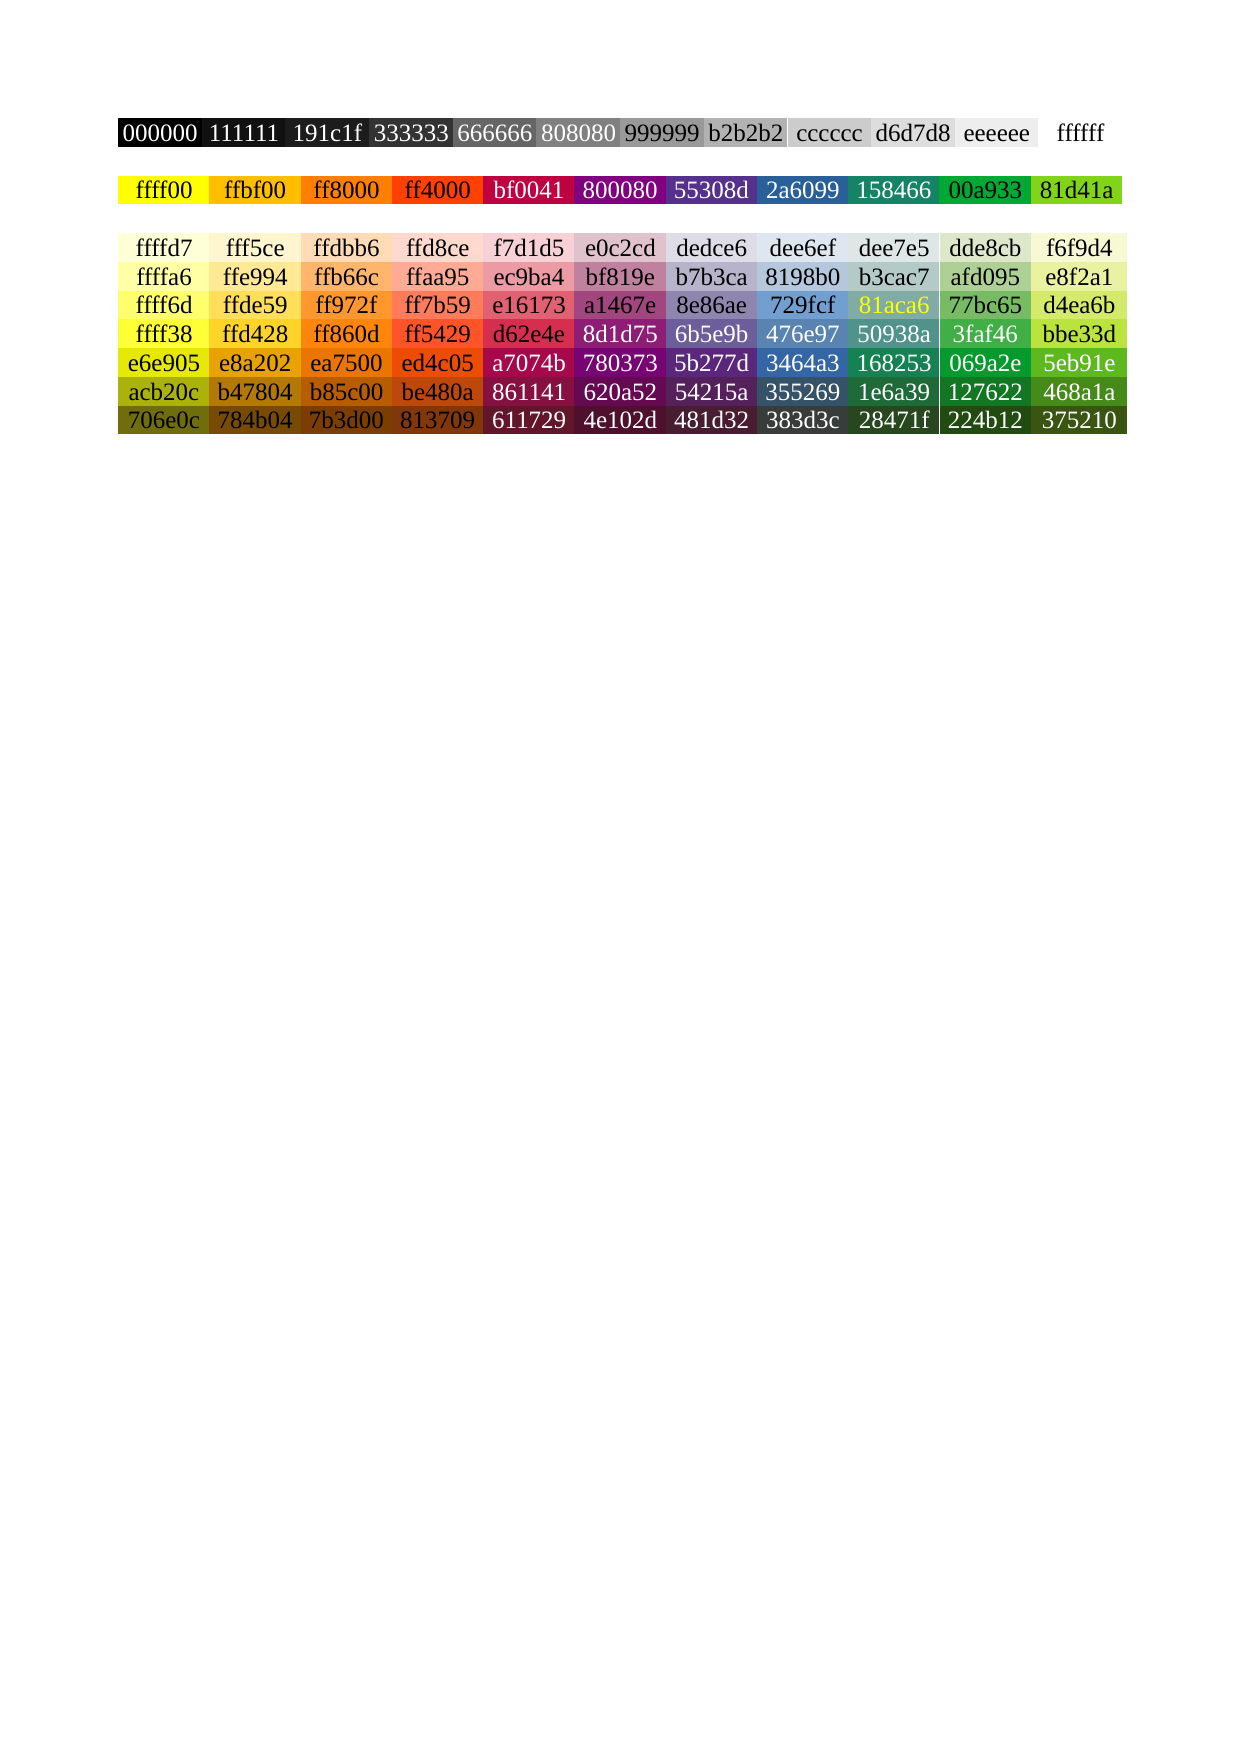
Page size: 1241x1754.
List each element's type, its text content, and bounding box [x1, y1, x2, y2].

table_cell 1e6a39 [848, 377, 939, 406]
table_cell ea7500 [301, 348, 392, 377]
table_cell 069a2e [940, 348, 1031, 377]
table_cell ffd428 [209, 319, 301, 348]
table_header 999999 [620, 118, 704, 147]
table_cell 4e102d [574, 406, 666, 434]
table_header f6f9d4 [1031, 233, 1127, 262]
table_header 666666 [453, 118, 536, 147]
table_cell 168253 [848, 348, 939, 377]
table_cell d4ea6b [1031, 291, 1127, 319]
table_cell 729fcf [757, 291, 848, 319]
table_cell e16173 [483, 291, 574, 319]
table_header bf0041 [483, 176, 574, 204]
table_cell 81aca6 [848, 291, 939, 319]
table_header ffff00 [118, 176, 209, 204]
table_cell 5b277d [666, 348, 757, 377]
table_cell 481d32 [666, 406, 757, 434]
table_cell 813709 [392, 406, 483, 434]
table_cell 7b3d00 [301, 406, 392, 434]
table_cell ec9ba4 [483, 262, 574, 291]
table_cell 611729 [483, 406, 574, 434]
table_header dde8cb [940, 233, 1031, 262]
table_header fff5ce [209, 233, 301, 262]
table_cell e8a202 [209, 348, 301, 377]
table_cell 28471f [848, 406, 939, 434]
table_cell 50938a [848, 319, 939, 348]
table_header 333333 [369, 118, 453, 147]
table_header b2b2b2 [704, 118, 787, 147]
table_header 158466 [848, 176, 939, 204]
table_cell ff860d [301, 319, 392, 348]
table_cell b47804 [209, 377, 301, 406]
table_header ff4000 [392, 176, 483, 204]
table_cell ff5429 [392, 319, 483, 348]
table_header d6d7d8 [871, 118, 955, 147]
table_cell acb20c [118, 377, 209, 406]
table_cell d62e4e [483, 319, 574, 348]
table_cell 6b5e9b [666, 319, 757, 348]
table_header ffffd7 [118, 233, 209, 262]
table_cell a1467e [574, 291, 666, 319]
table_cell 476e97 [757, 319, 848, 348]
table_cell afd095 [940, 262, 1031, 291]
table_cell 8198b0 [757, 262, 848, 291]
table_cell 3464a3 [757, 348, 848, 377]
table_cell b7b3ca [666, 262, 757, 291]
table_cell 375210 [1031, 406, 1127, 434]
table_cell 8d1d75 [574, 319, 666, 348]
table_cell a7074b [483, 348, 574, 377]
table_header cccccc [788, 118, 871, 147]
table_cell bf819e [574, 262, 666, 291]
table_header ffdbb6 [301, 233, 392, 262]
table_header 808080 [536, 118, 620, 147]
table_header 81d41a [1031, 176, 1122, 204]
table_cell bbe33d [1031, 319, 1127, 348]
table_cell 620a52 [574, 377, 666, 406]
table_cell ff7b59 [392, 291, 483, 319]
table_cell 5eb91e [1031, 348, 1127, 377]
table_cell 355269 [757, 377, 848, 406]
table_cell 54215a [666, 377, 757, 406]
table_header ffd8ce [392, 233, 483, 262]
table_header 191c1f [285, 118, 369, 147]
table_header 111111 [202, 118, 285, 147]
table_cell 8e86ae [666, 291, 757, 319]
table_cell ffb66c [301, 262, 392, 291]
table_header eeeeee [955, 118, 1038, 147]
table_cell b85c00 [301, 377, 392, 406]
table_header f7d1d5 [483, 233, 574, 262]
table_cell ffaa95 [392, 262, 483, 291]
table_header 800080 [574, 176, 666, 204]
table_cell be480a [392, 377, 483, 406]
table_cell ffe994 [209, 262, 301, 291]
table_cell ffde59 [209, 291, 301, 319]
table_header dee7e5 [848, 233, 939, 262]
table_header 00a933 [939, 176, 1031, 204]
table_cell 383d3c [757, 406, 848, 434]
table_header dedce6 [666, 233, 757, 262]
table_cell 861141 [483, 377, 574, 406]
table_header ff8000 [301, 176, 392, 204]
table_cell ffff38 [118, 319, 209, 348]
table_cell 706e0c [118, 406, 209, 434]
table_header dee6ef [757, 233, 848, 262]
table_cell 784b04 [209, 406, 301, 434]
table_header 2a6099 [757, 176, 848, 204]
table_cell 3faf46 [940, 319, 1031, 348]
table_cell 468a1a [1031, 377, 1127, 406]
table_cell 224b12 [940, 406, 1031, 434]
table_header ffbf00 [209, 176, 301, 204]
table_cell b3cac7 [848, 262, 939, 291]
table_cell 77bc65 [940, 291, 1031, 319]
table_header 55308d [666, 176, 757, 204]
table_header 000000 [118, 118, 202, 147]
table_header ffffff [1038, 118, 1122, 147]
table_cell ff972f [301, 291, 392, 319]
table_header e0c2cd [574, 233, 666, 262]
table_cell ffff6d [118, 291, 209, 319]
table_cell ed4c05 [392, 348, 483, 377]
table_cell 780373 [574, 348, 666, 377]
table_cell e8f2a1 [1031, 262, 1127, 291]
table_cell ffffa6 [118, 262, 209, 291]
table_cell e6e905 [118, 348, 209, 377]
table_cell 127622 [940, 377, 1031, 406]
